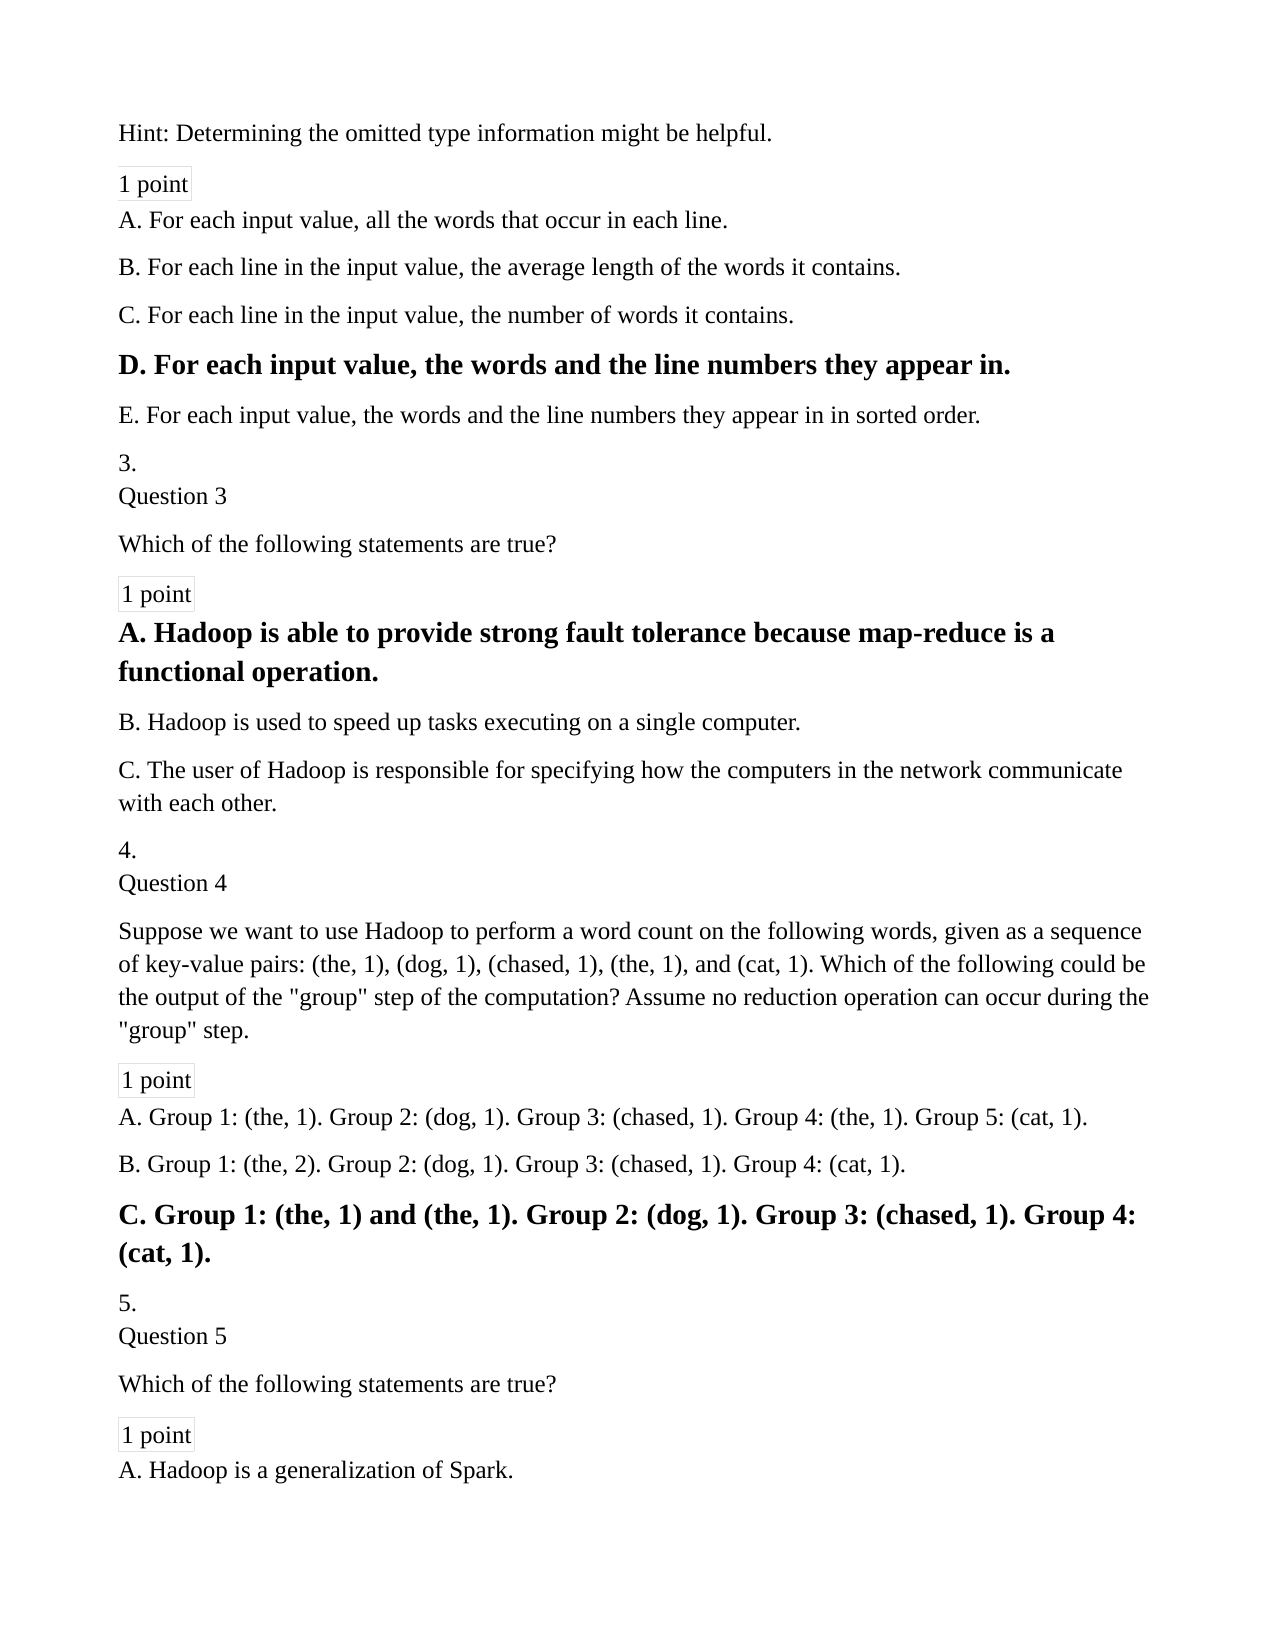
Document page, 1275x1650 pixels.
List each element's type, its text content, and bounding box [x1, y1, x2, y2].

text [192, 166, 1157, 201]
text Question 4 [118, 868, 1157, 897]
text B. Hadoop is used to speed up tasks executing on a single computer. [118, 707, 1157, 736]
text 1 point [118, 167, 191, 200]
text C. Group 1: (the, 1) and (the, 1). Group 2: (dog, 1). Group 3: (chased, 1). Group 4: (cat, 1). [118, 1197, 1157, 1269]
text [195, 1063, 1157, 1097]
text B. For each line in the input value, the average length of the words it contains. [118, 252, 1157, 281]
text A. Hadoop is able to provide strong fault tolerance because map-reduce is a functional operation. [118, 615, 1157, 687]
text Question 5 [118, 1321, 1157, 1350]
text 4. [118, 835, 1157, 864]
text Question 3 [118, 481, 1157, 510]
text A. For each input value, all the words that occur in each line. [118, 205, 1157, 233]
text Hint: Determining the omitted type information might be helpful. [118, 118, 1157, 147]
text 1 point [119, 577, 194, 611]
text A. Group 1: (the, 1). Group 2: (dog, 1). Group 3: (chased, 1). Group 4: (the, 1). Group 5: (cat, 1). [118, 1102, 1157, 1130]
text [195, 1417, 1157, 1451]
text B. Group 1: (the, 2). Group 2: (dog, 1). Group 3: (chased, 1). Group 4: (cat, 1). [118, 1149, 1157, 1178]
text D. For each input value, the words and the line numbers they appear in. [118, 347, 1157, 381]
text Which of the following statements are true? [118, 529, 1157, 558]
text Which of the following statements are true? [118, 1369, 1157, 1398]
text E. For each input value, the words and the line numbers they appear in in sorted order. [118, 401, 1157, 429]
text 1 point [119, 1418, 194, 1451]
text C. For each line in the input value, the number of words it contains. [118, 300, 1157, 329]
text [195, 576, 1157, 611]
text C. The user of Hadoop is responsible for specifying how the computers in the network communicate with each other. [118, 755, 1157, 816]
text 3. [118, 448, 1157, 477]
text Suppose we want to use Hadoop to perform a word count on the following words, given as a sequence of key-value pairs: (the, 1), (dog, 1), (chased, 1), (the, 1), and (cat, 1). Which of the following could be the output of the "group" step of the computation? Assume no reduction operation can occur during the "group" step. [118, 916, 1157, 1044]
text A. Hadoop is a generalization of Spark. [118, 1456, 1157, 1484]
text 1 point [119, 1064, 194, 1097]
text 5. [118, 1288, 1157, 1317]
